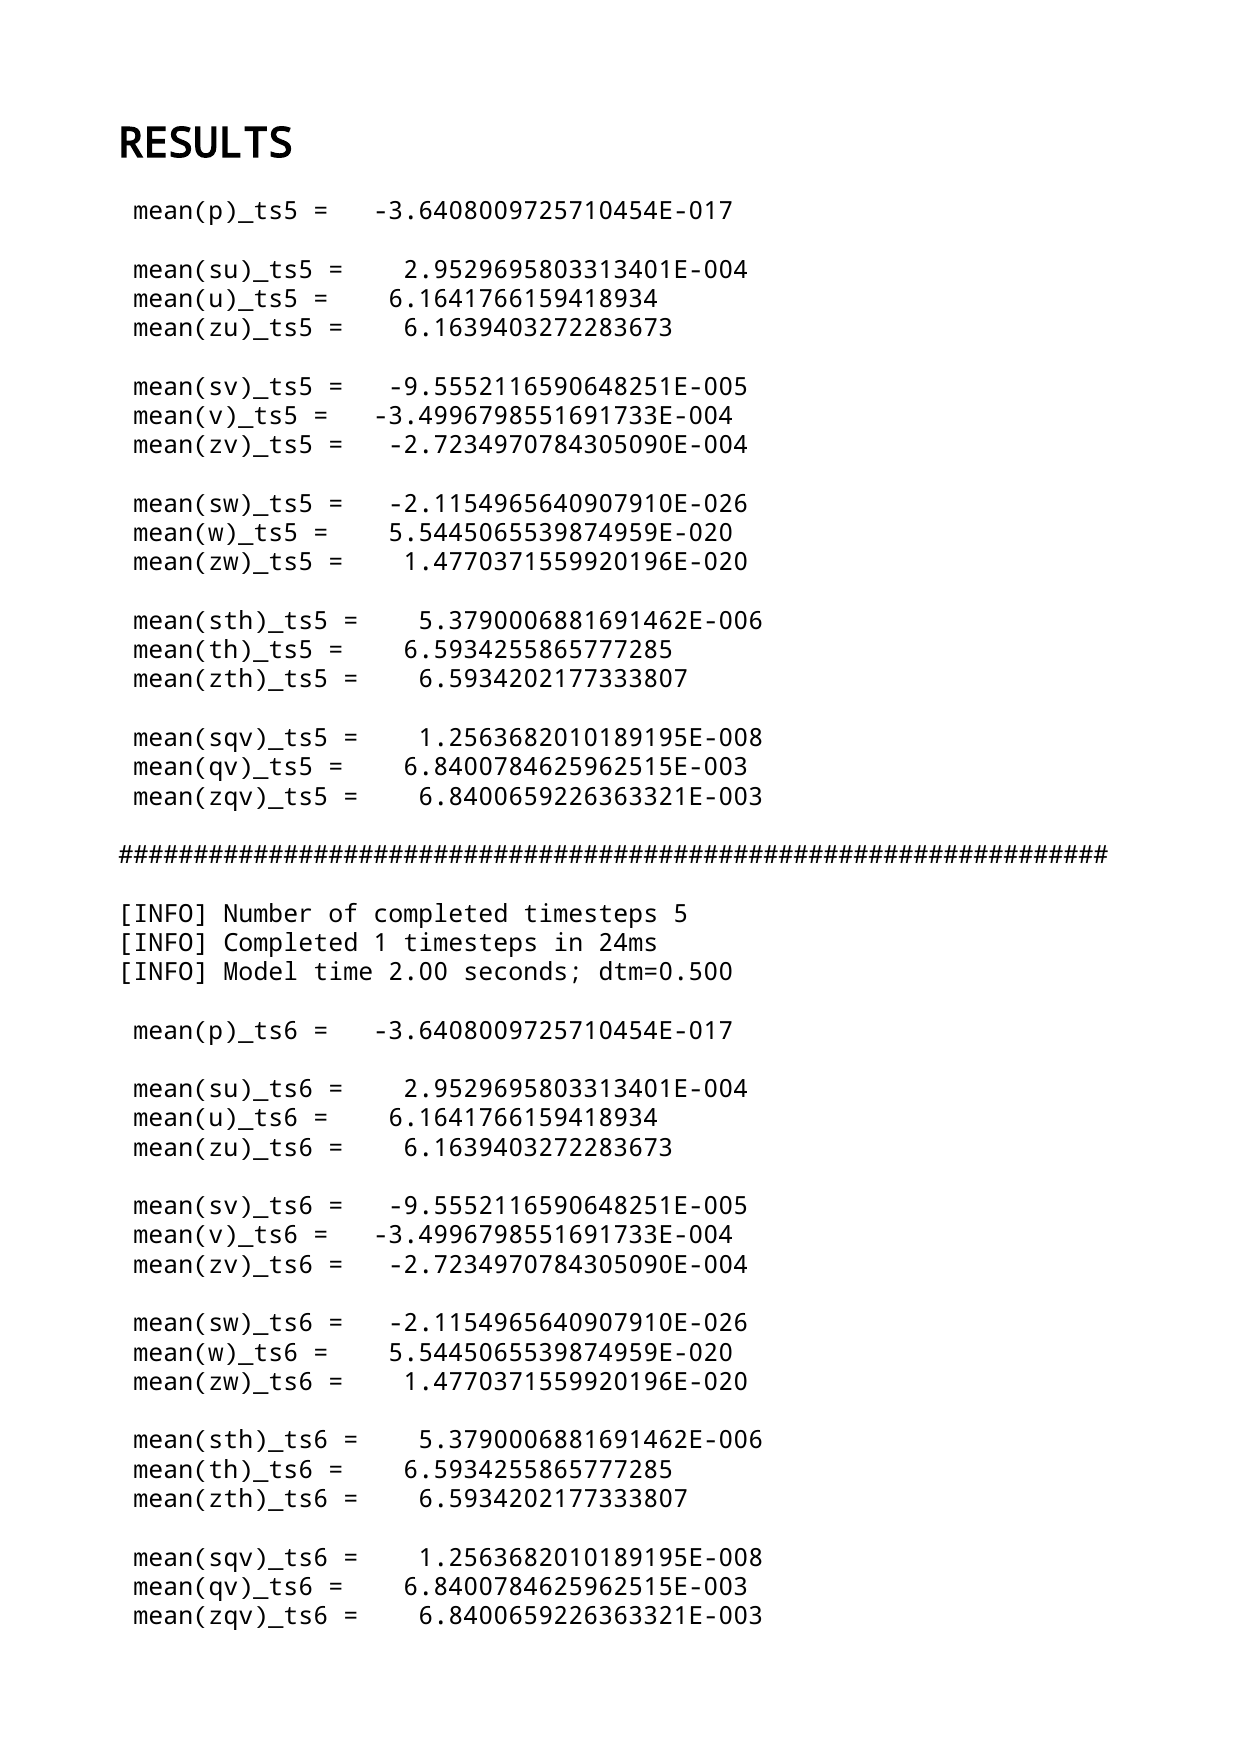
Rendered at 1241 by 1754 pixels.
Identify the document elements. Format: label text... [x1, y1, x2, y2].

text mean(zw)_ts5 = 1.4770371559920196E-020 [118, 547, 1122, 577]
text [INFO] Model time 2.00 seconds; dtm=0.500 [118, 957, 1122, 987]
text mean(sqv)_ts6 = 1.2563682010189195E-008 [118, 1543, 1122, 1572]
text mean(su)_ts6 = 2.9529695803313401E-004 [118, 1074, 1122, 1104]
text [INFO] Completed 1 timesteps in 24ms [118, 928, 1122, 957]
text mean(w)_ts5 = 5.5445065539874959E-020 [118, 518, 1122, 547]
text mean(sth)_ts5 = 5.3790006881691462E-006 [118, 606, 1122, 635]
text RESULTS [118, 118, 1122, 167]
text mean(zqv)_ts6 = 6.8400659226363321E-003 [118, 1601, 1122, 1631]
text mean(sv)_ts5 = -9.5552116590648251E-005 [118, 372, 1122, 401]
text mean(sth)_ts6 = 5.3790006881691462E-006 [118, 1426, 1122, 1455]
text mean(zu)_ts6 = 6.1639403272283673 [118, 1133, 1122, 1162]
text [INFO] Number of completed timesteps 5 [118, 899, 1122, 928]
text mean(u)_ts6 = 6.1641766159418934 [118, 1104, 1122, 1133]
text mean(sw)_ts5 = -2.1154965640907910E-026 [118, 489, 1122, 518]
text mean(v)_ts5 = -3.4996798551691733E-004 [118, 401, 1122, 430]
text mean(v)_ts6 = -3.4996798551691733E-004 [118, 1221, 1122, 1250]
text ################################################################## [118, 811, 1122, 869]
text mean(sv)_ts6 = -9.5552116590648251E-005 [118, 1191, 1122, 1221]
text mean(zw)_ts6 = 1.4770371559920196E-020 [118, 1367, 1122, 1396]
text mean(p)_ts5 = -3.6408009725710454E-017 [118, 196, 1122, 226]
text mean(qv)_ts6 = 6.8400784625962515E-003 [118, 1572, 1122, 1601]
text mean(zth)_ts5 = 6.5934202177333807 [118, 664, 1122, 694]
text mean(zv)_ts6 = -2.7234970784305090E-004 [118, 1250, 1122, 1279]
text mean(sw)_ts6 = -2.1154965640907910E-026 [118, 1308, 1122, 1338]
text mean(zth)_ts6 = 6.5934202177333807 [118, 1484, 1122, 1513]
text mean(sqv)_ts5 = 1.2563682010189195E-008 [118, 723, 1122, 752]
text mean(su)_ts5 = 2.9529695803313401E-004 [118, 255, 1122, 284]
text mean(th)_ts5 = 6.5934255865777285 [118, 635, 1122, 664]
text mean(th)_ts6 = 6.5934255865777285 [118, 1455, 1122, 1484]
text mean(qv)_ts5 = 6.8400784625962515E-003 [118, 752, 1122, 782]
text mean(zqv)_ts5 = 6.8400659226363321E-003 [118, 782, 1122, 811]
text mean(p)_ts6 = -3.6408009725710454E-017 [118, 1016, 1122, 1045]
text mean(zu)_ts5 = 6.1639403272283673 [118, 313, 1122, 343]
text mean(u)_ts5 = 6.1641766159418934 [118, 284, 1122, 313]
text mean(zv)_ts5 = -2.7234970784305090E-004 [118, 430, 1122, 460]
text mean(w)_ts6 = 5.5445065539874959E-020 [118, 1338, 1122, 1367]
